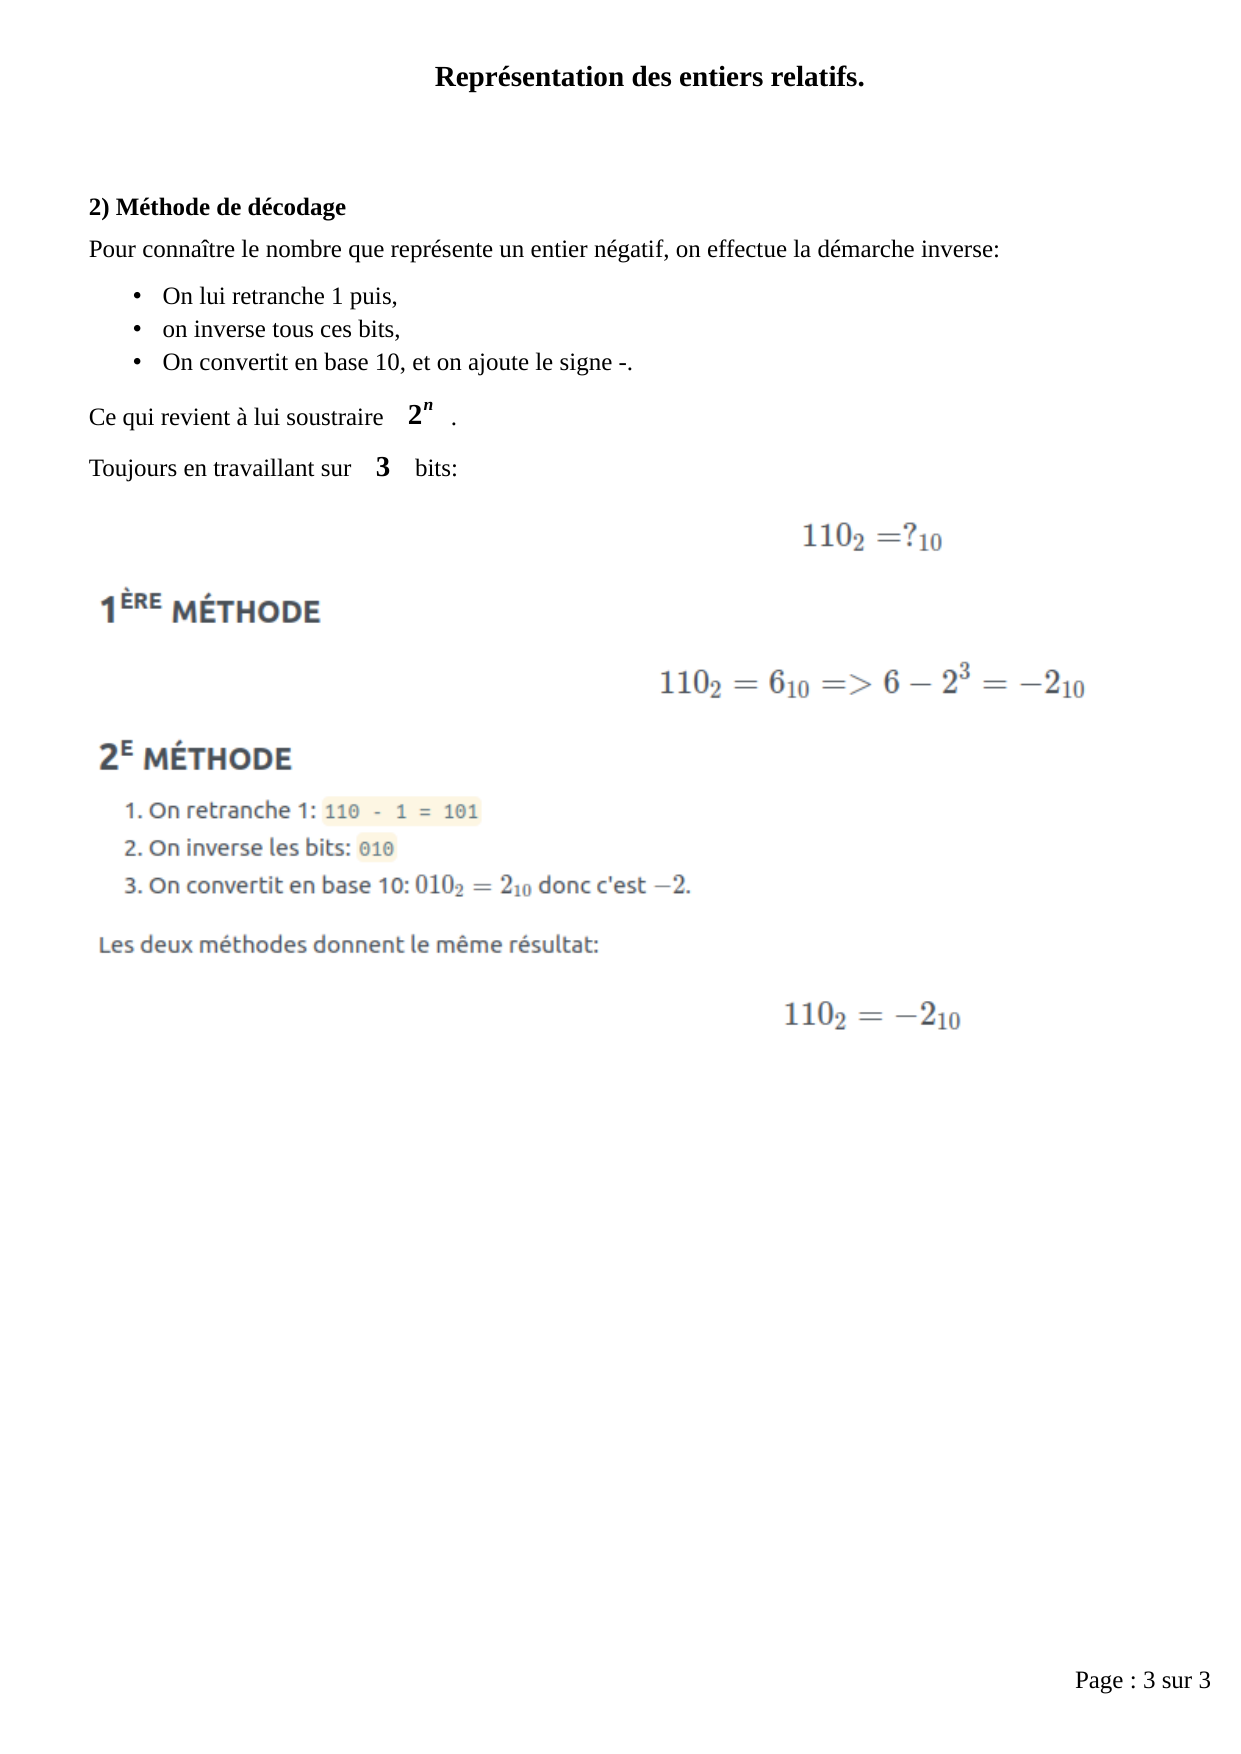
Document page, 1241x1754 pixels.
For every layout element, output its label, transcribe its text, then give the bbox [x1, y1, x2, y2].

list on inverse tous ces bits, [133, 314, 1211, 343]
text Ce qui revient à lui soustraire . [88, 395, 1211, 431]
list On lui retranche 1 puis, [133, 281, 1211, 310]
text Pour connaître le nombre que représente un entier négatif, on effectue la démarche inverse: [88, 234, 1211, 262]
list On convertit en base 10, et on ajoute le signe -. [133, 347, 1211, 376]
picture [83, 501, 1131, 1036]
text Toujours en travaillant sur bits: [88, 450, 1211, 482]
subtitle 2) Méthode de décodage [88, 192, 1211, 221]
